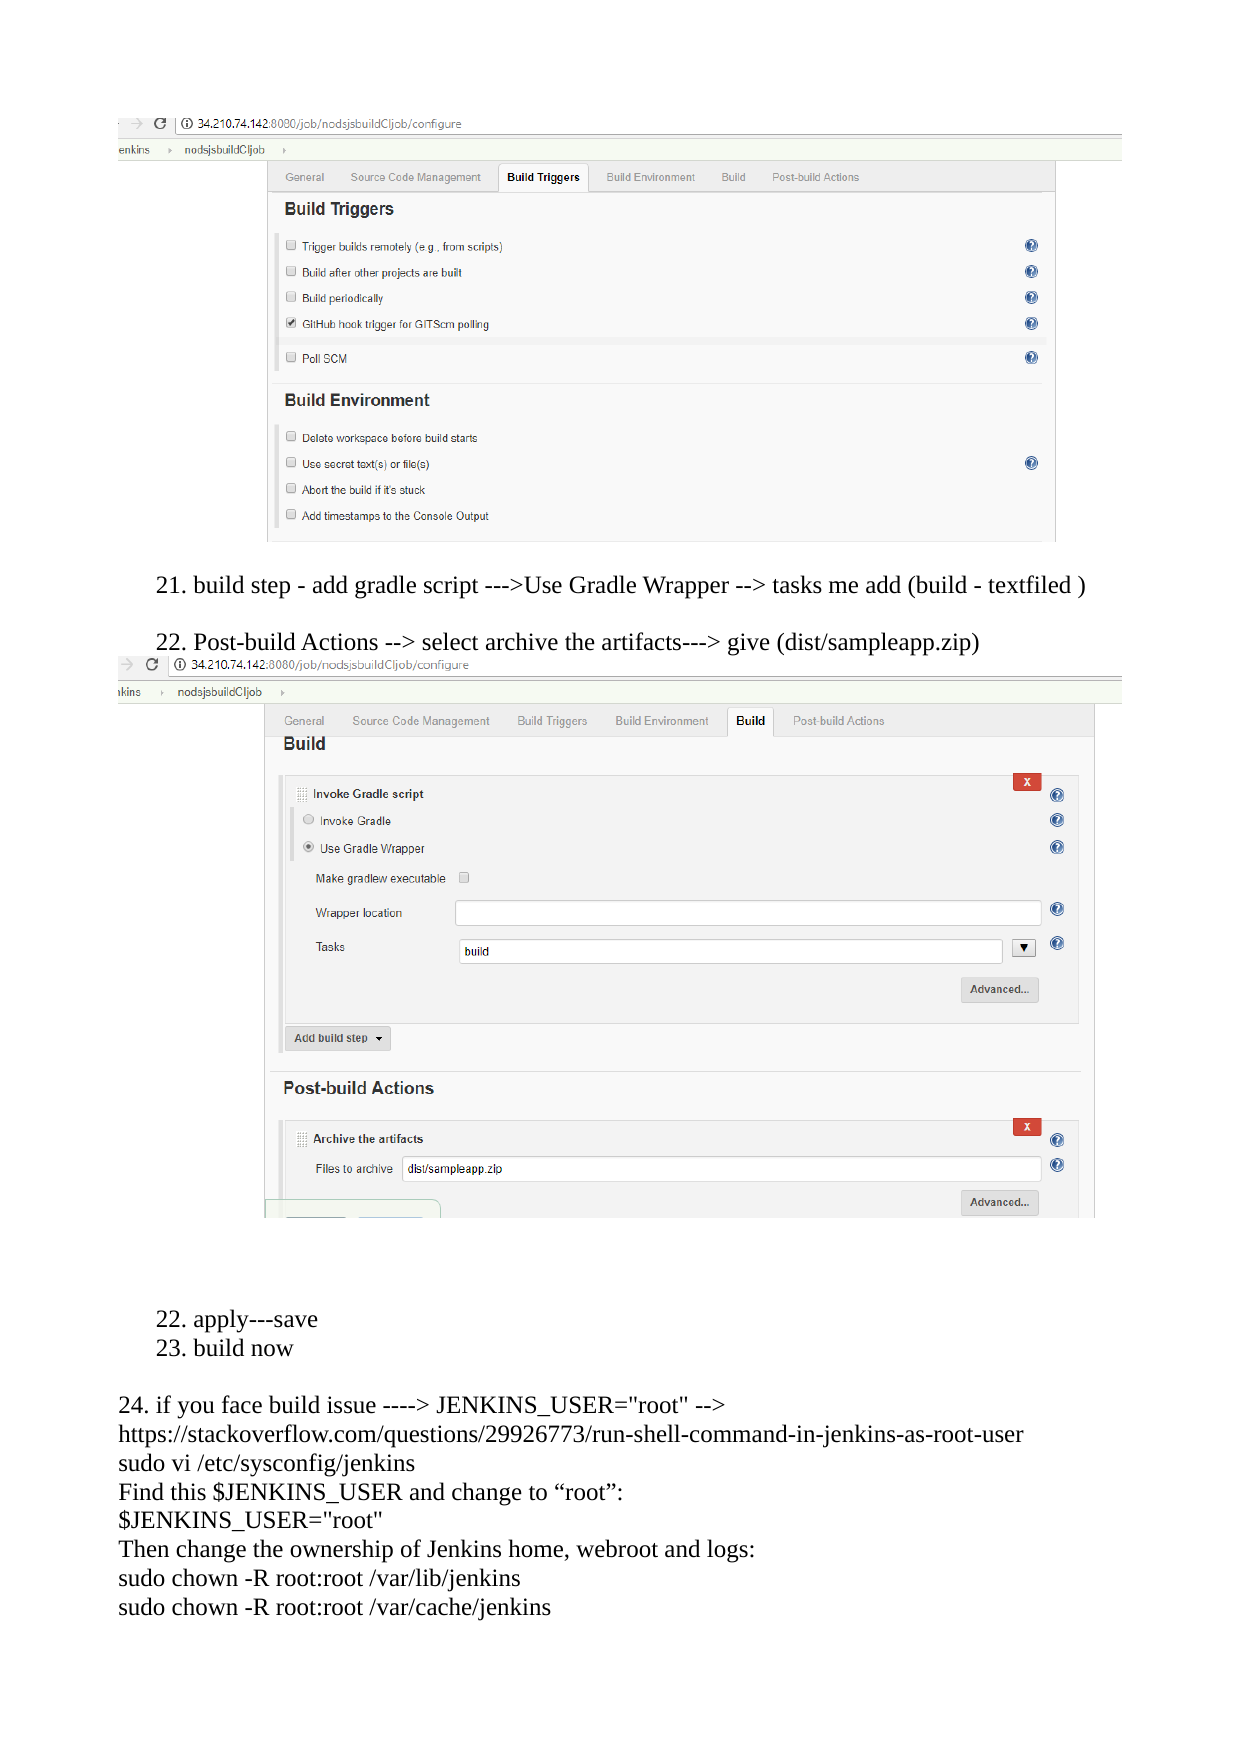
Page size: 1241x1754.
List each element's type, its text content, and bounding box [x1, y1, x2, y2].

text $JENKINS_USER="root" [118, 1505, 1122, 1534]
text 22. Post-build Actions --> select archive the artifacts---> give (dist/sampleapp.zip) [118, 627, 1122, 656]
text 24. if you face build issue ----> JENKINS_USER="root" --> https://stackoverflow.com/questions/29926773/run-shell-command-in-jenkins-as-root-user [118, 1390, 1122, 1448]
picture [118, 656, 1122, 1218]
text sudo vi /etc/sysconfig/jenkins [118, 1448, 1122, 1477]
text Find this $JENKINS_USER and change to “root”: [118, 1477, 1122, 1505]
text Then change the ownership of Jenkins home, webroot and logs: [118, 1534, 1122, 1563]
list build now [156, 1333, 1122, 1362]
list apply---save [156, 1304, 1122, 1333]
text sudo chown -R root:root /var/cache/jenkins [118, 1592, 1122, 1620]
text sudo chown -R root:root /var/lib/jenkins [118, 1563, 1122, 1592]
picture [118, 118, 1122, 542]
list build step - add gradle script --->Use Gradle Wrapper --> tasks me add (build - textfiled ) [156, 570, 1122, 599]
